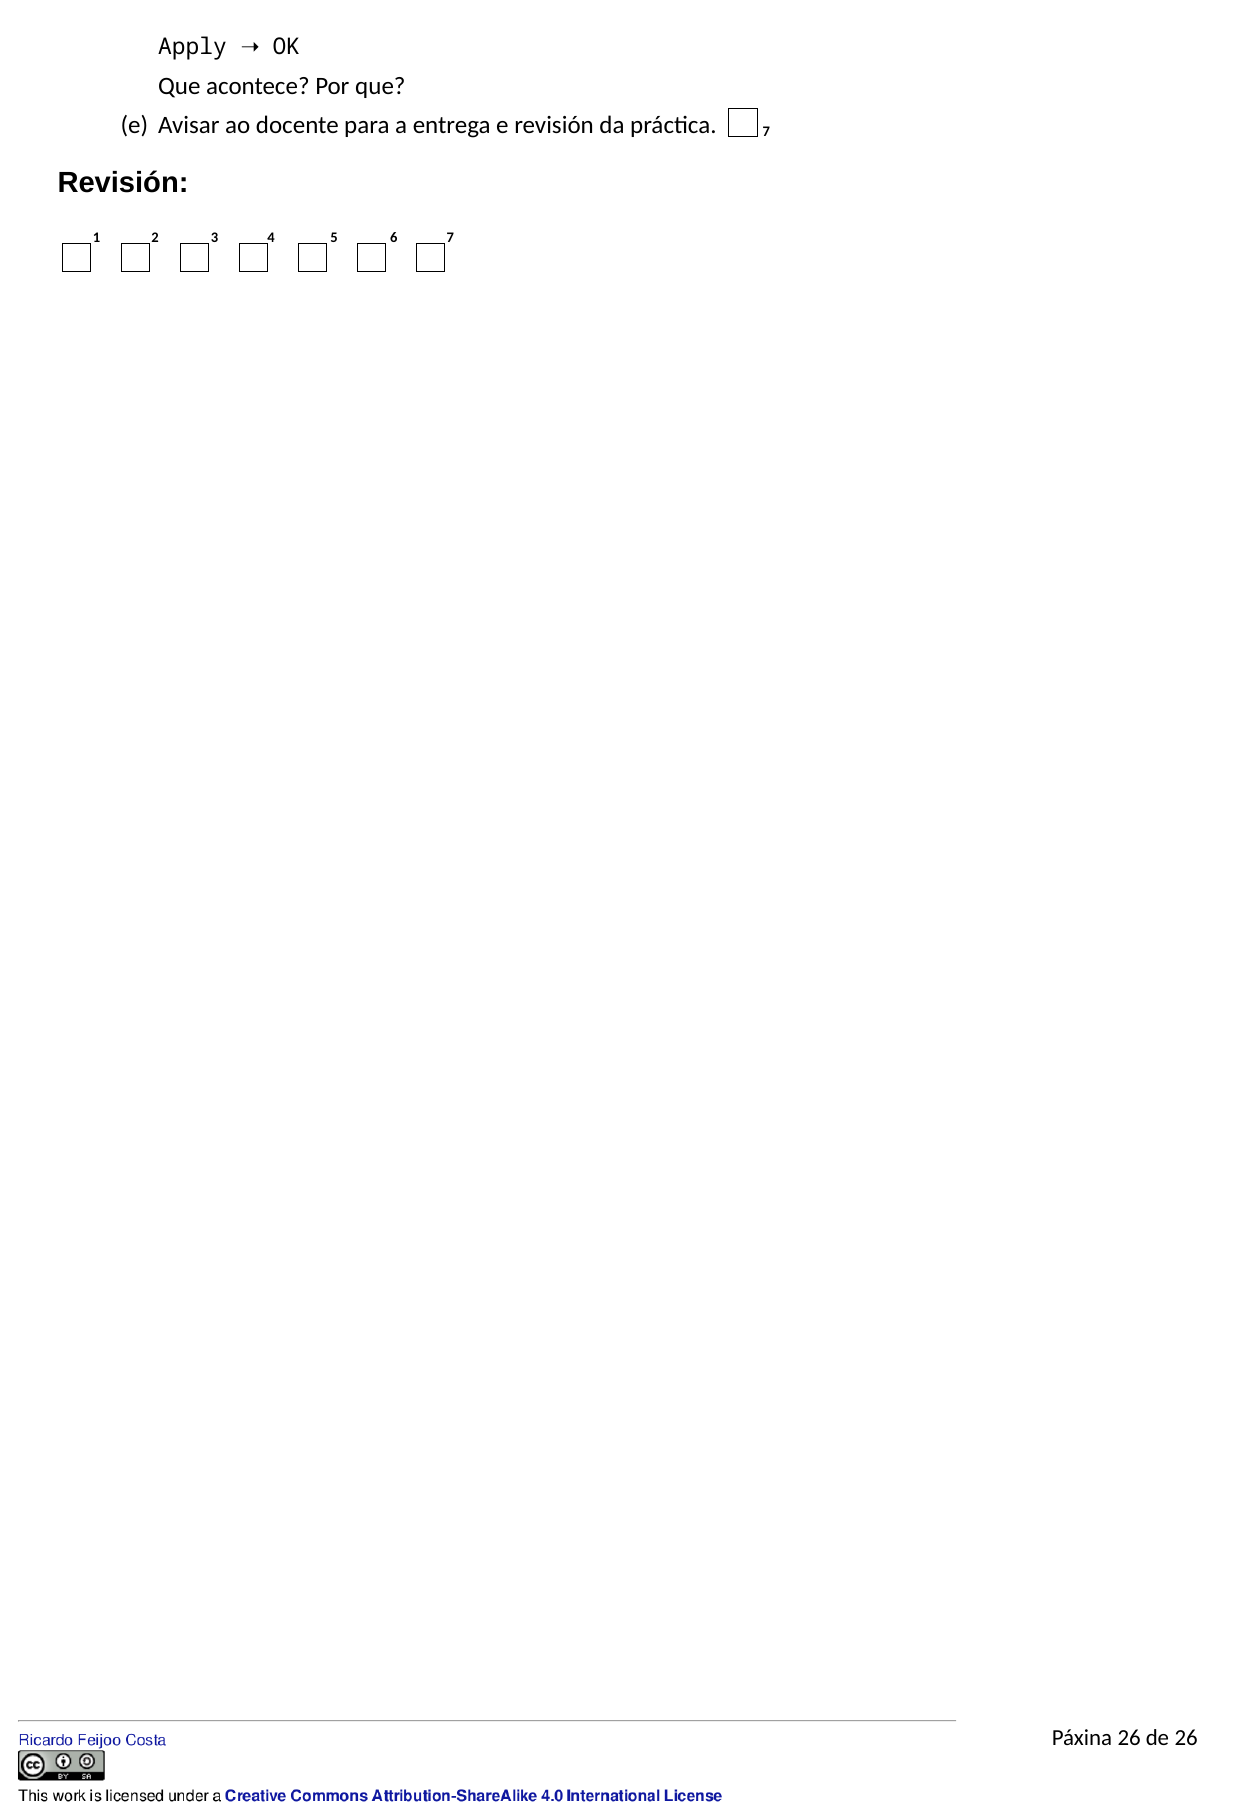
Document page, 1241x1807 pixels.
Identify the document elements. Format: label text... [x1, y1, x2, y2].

picture [8, 1715, 957, 1806]
list Que acontece? Por que? [120, 70, 1197, 100]
list Avisar ao docente para a entrega e revisión da práctica. 7 [120, 109, 1197, 140]
list 1 2 3 4 5 6 7 [57, 216, 1197, 246]
subtitle Revisión: [22, 165, 1197, 198]
list Apply ➝ OK [120, 30, 1197, 61]
